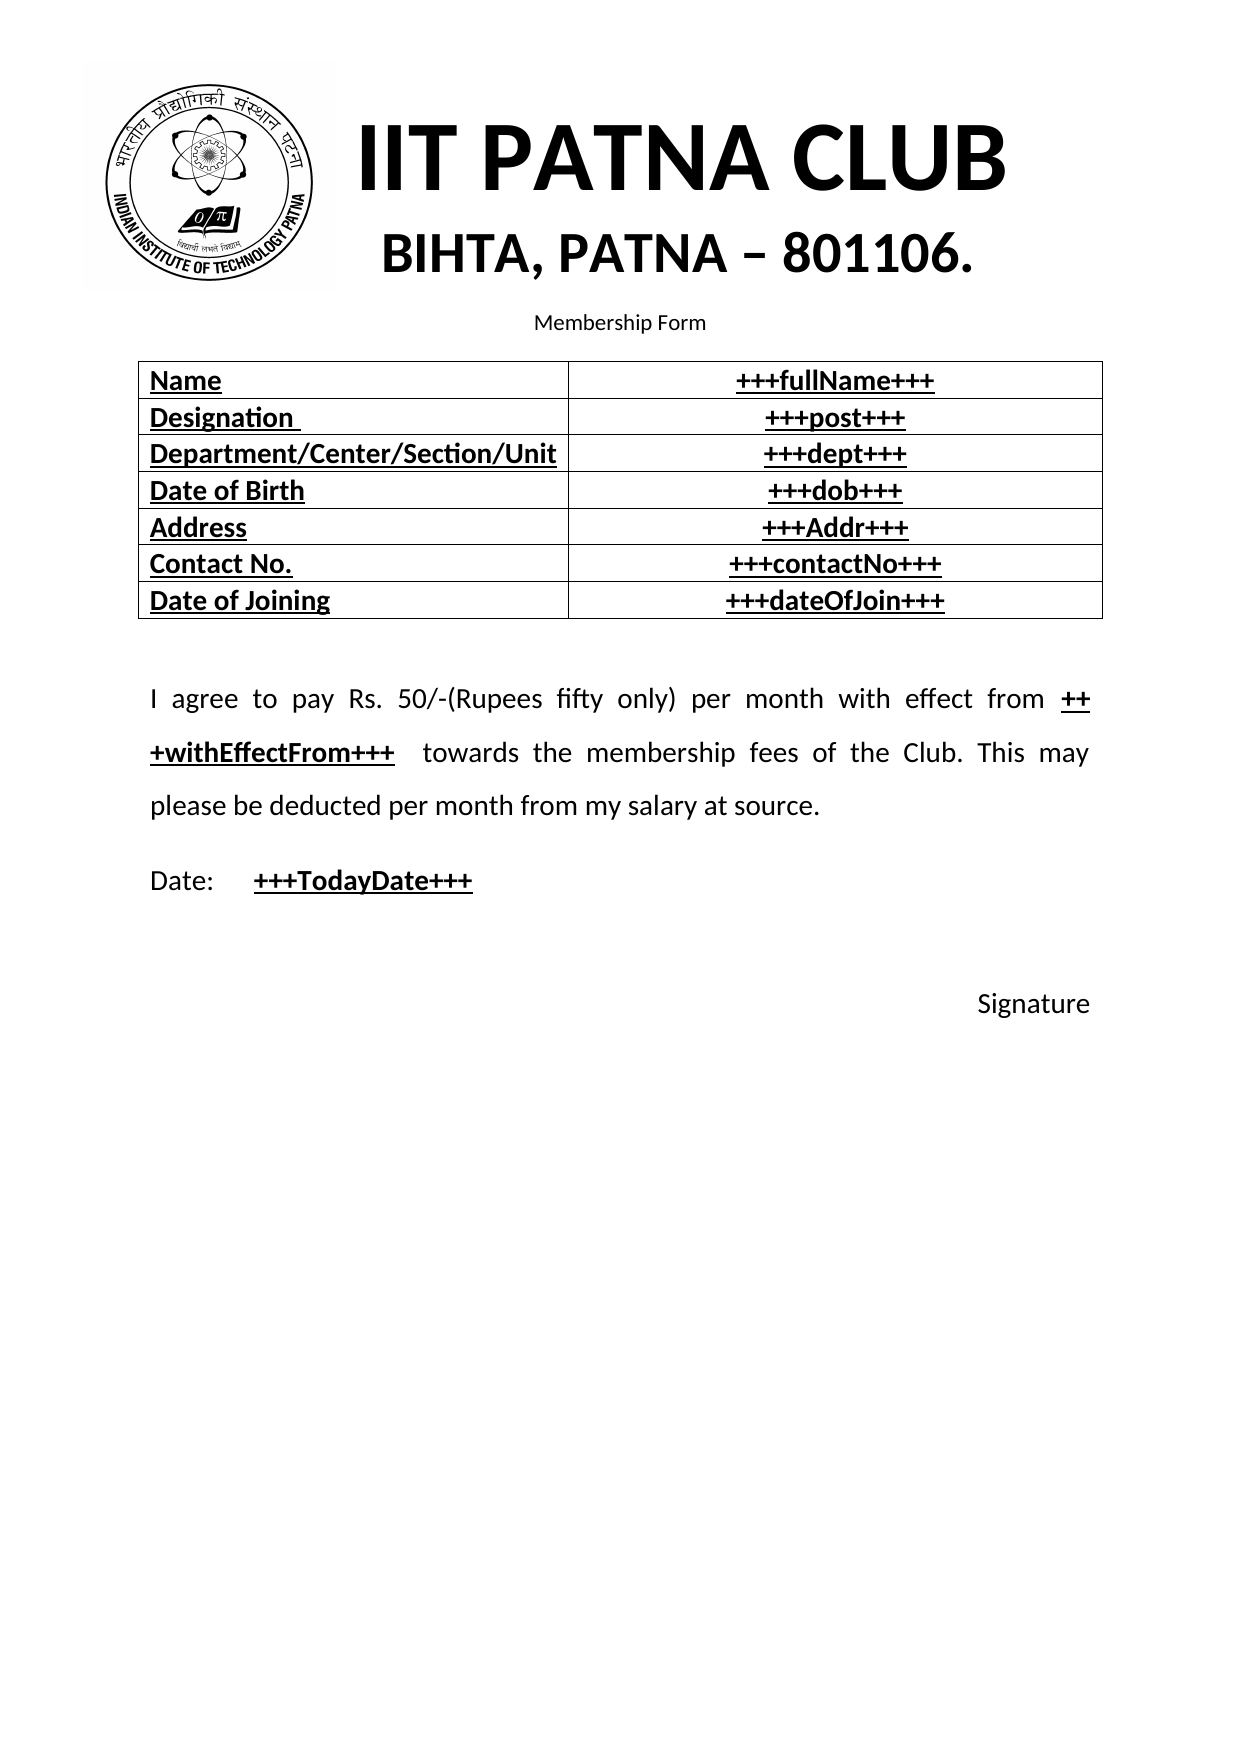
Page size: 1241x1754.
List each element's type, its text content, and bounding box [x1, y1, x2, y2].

text Signature [150, 985, 1090, 1021]
text IIT PATNA CLUB [336, 94, 1090, 216]
text Membership Form [150, 308, 1090, 336]
table_cell +++dept+++ [569, 435, 1102, 471]
table_cell +++dateOfJoin+++ [569, 582, 1102, 618]
table_cell Date of Birth [139, 472, 568, 508]
table_cell +++Addr+++ [569, 509, 1102, 544]
table_cell +++dob+++ [569, 472, 1102, 508]
text Date: +++TodayDate+++ [150, 862, 1090, 897]
table_cell Contact No. [139, 545, 568, 581]
table_header Name [139, 362, 568, 398]
table_cell +++post+++ [569, 399, 1102, 434]
table_cell +++contactNo+++ [569, 545, 1102, 581]
table_cell Address [139, 509, 568, 544]
table_cell Department/Center/Section/Unit [139, 435, 568, 471]
table_cell Date of Joining [139, 582, 568, 618]
text BIHTA, PATNA – 801106. [336, 216, 1090, 287]
table_cell Designation [139, 399, 568, 434]
text I agree to pay Rs. 50/-(Rupees fifty only) per month with effect from +++withEffectFrom+++ towards the membership fees of the Club. This may please be deducted per month from my salary at source. [150, 680, 1090, 823]
table_header +++fullName+++ [569, 362, 1102, 398]
